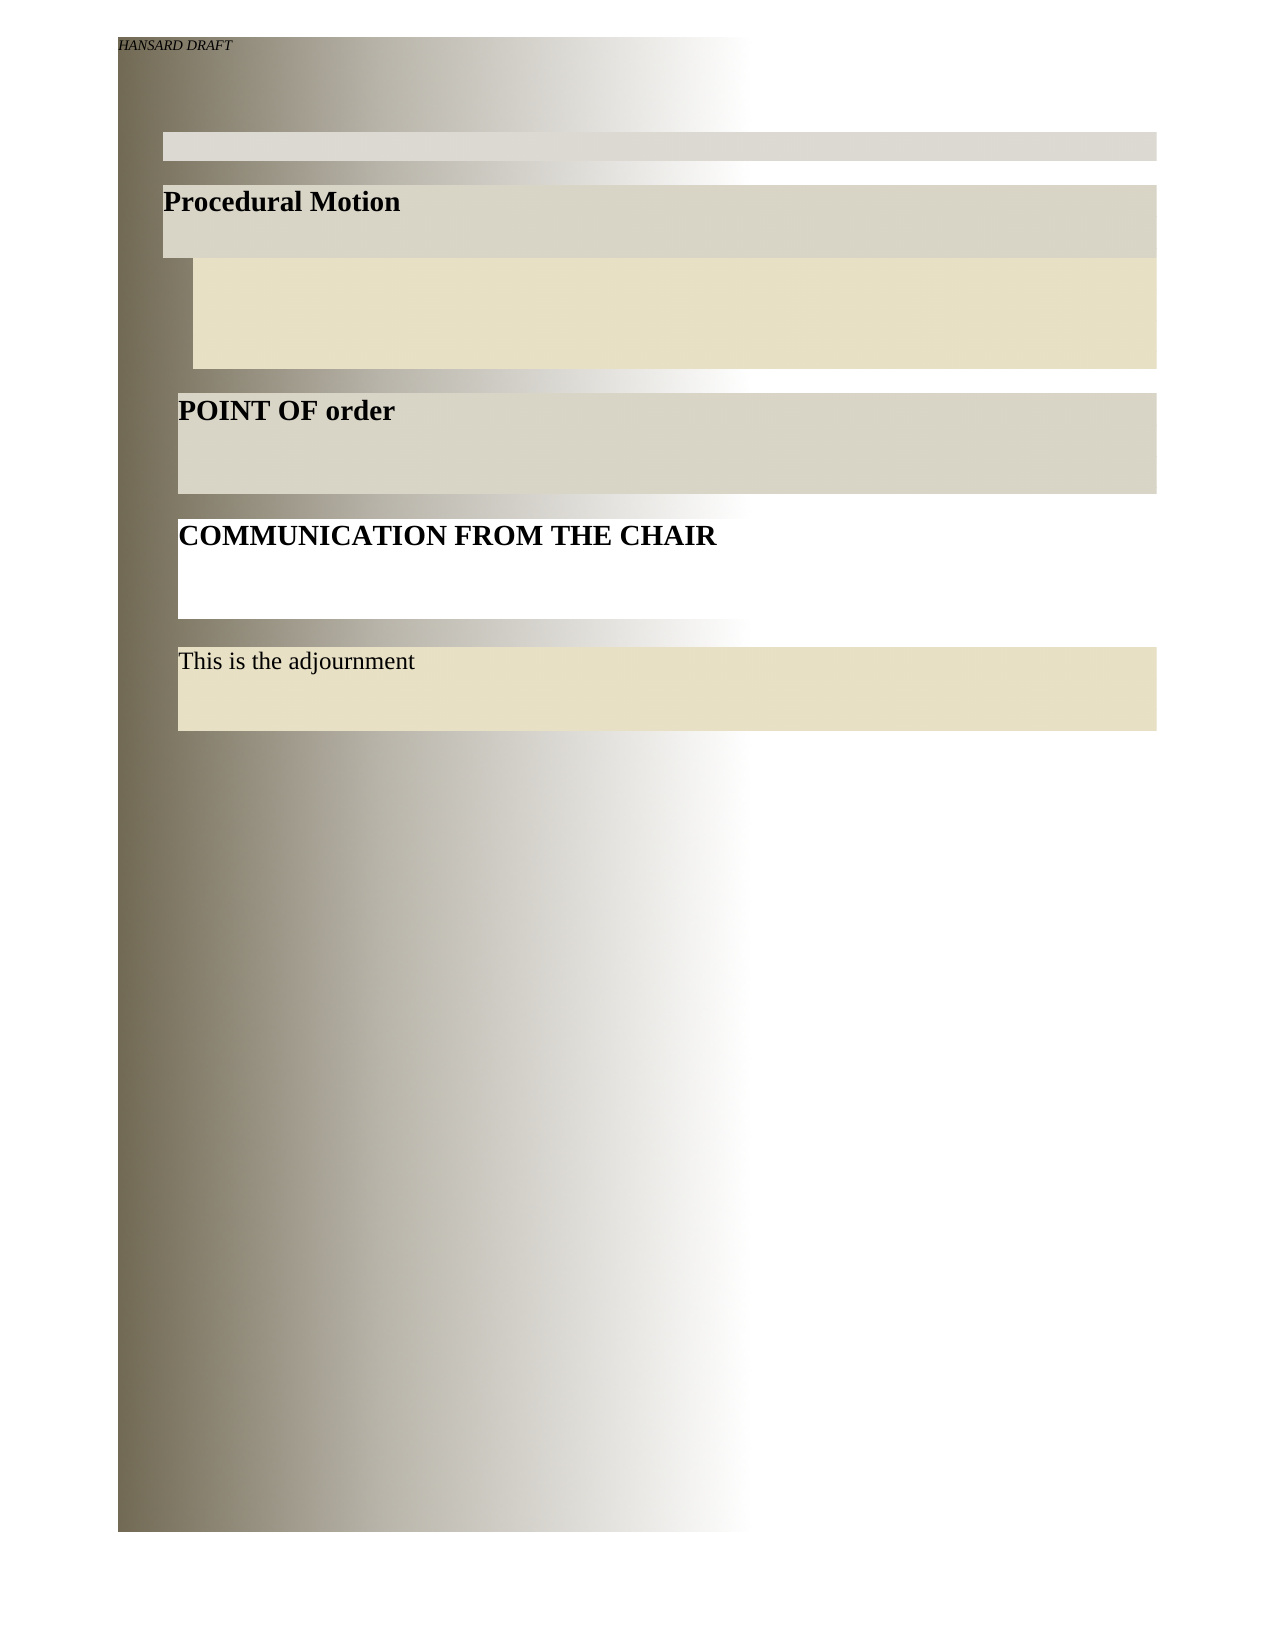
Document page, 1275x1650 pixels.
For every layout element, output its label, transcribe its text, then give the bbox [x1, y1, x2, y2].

picture [118, 37, 1157, 1532]
subtitle Procedural Motion [163, 186, 1157, 218]
subtitle POINT OF order [178, 394, 1157, 426]
text This is the adjournment [178, 647, 1157, 675]
subtitle COMMUNICATION FROM THE CHAIR [178, 519, 1157, 551]
